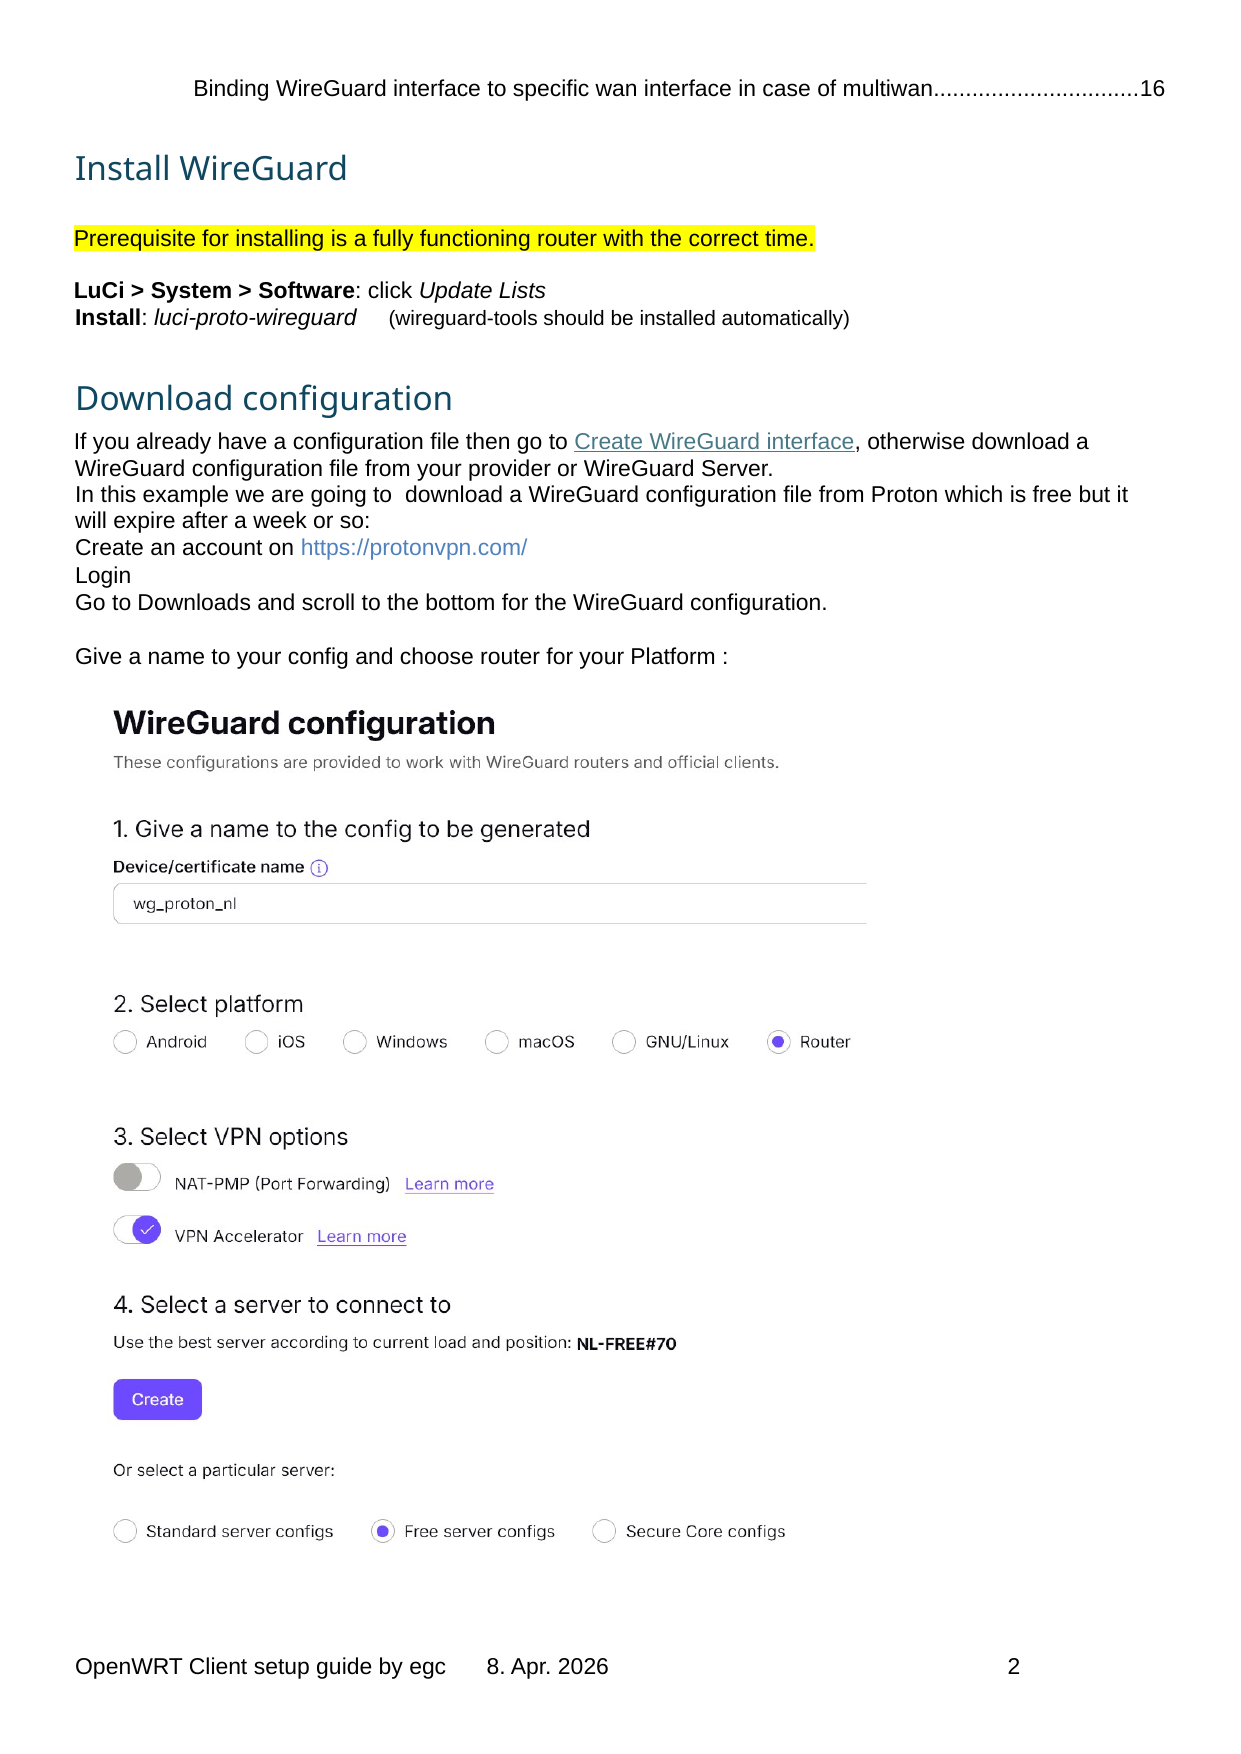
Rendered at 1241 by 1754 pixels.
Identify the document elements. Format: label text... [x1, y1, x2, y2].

text Login [75, 562, 1165, 588]
text Binding WireGuard interface to specific wan interface in case of multiwan 16 [193, 75, 1165, 101]
subtitle Download configuration [75, 374, 1165, 420]
text In this example we are going to download a WireGuard configuration file from Proton which is free but it will expire after a week or so: [75, 481, 1165, 534]
text Go to Downloads and scroll to the bottom for the WireGuard configuration. [75, 588, 1165, 615]
text LuCi > System > Software: click Update Lists [73, 277, 1165, 303]
text Prerequisite for installing is a fully functioning router with the correct time. [73, 224, 1165, 251]
text If you already have a configuration file then go to Create WireGuard interface, otherwise download a WireGuard configuration file from your provider or WireGuard Server. [73, 428, 1165, 481]
picture [81, 697, 867, 1558]
text Give a name to your config and choose router for your Platform : [75, 643, 1165, 669]
text Create an account on https://protonvpn.com/ [75, 534, 1165, 560]
text Install: luci-proto-wireguard (wireguard-tools should be installed automatically) [75, 303, 1165, 330]
subtitle Install WireGuard [75, 144, 1165, 190]
